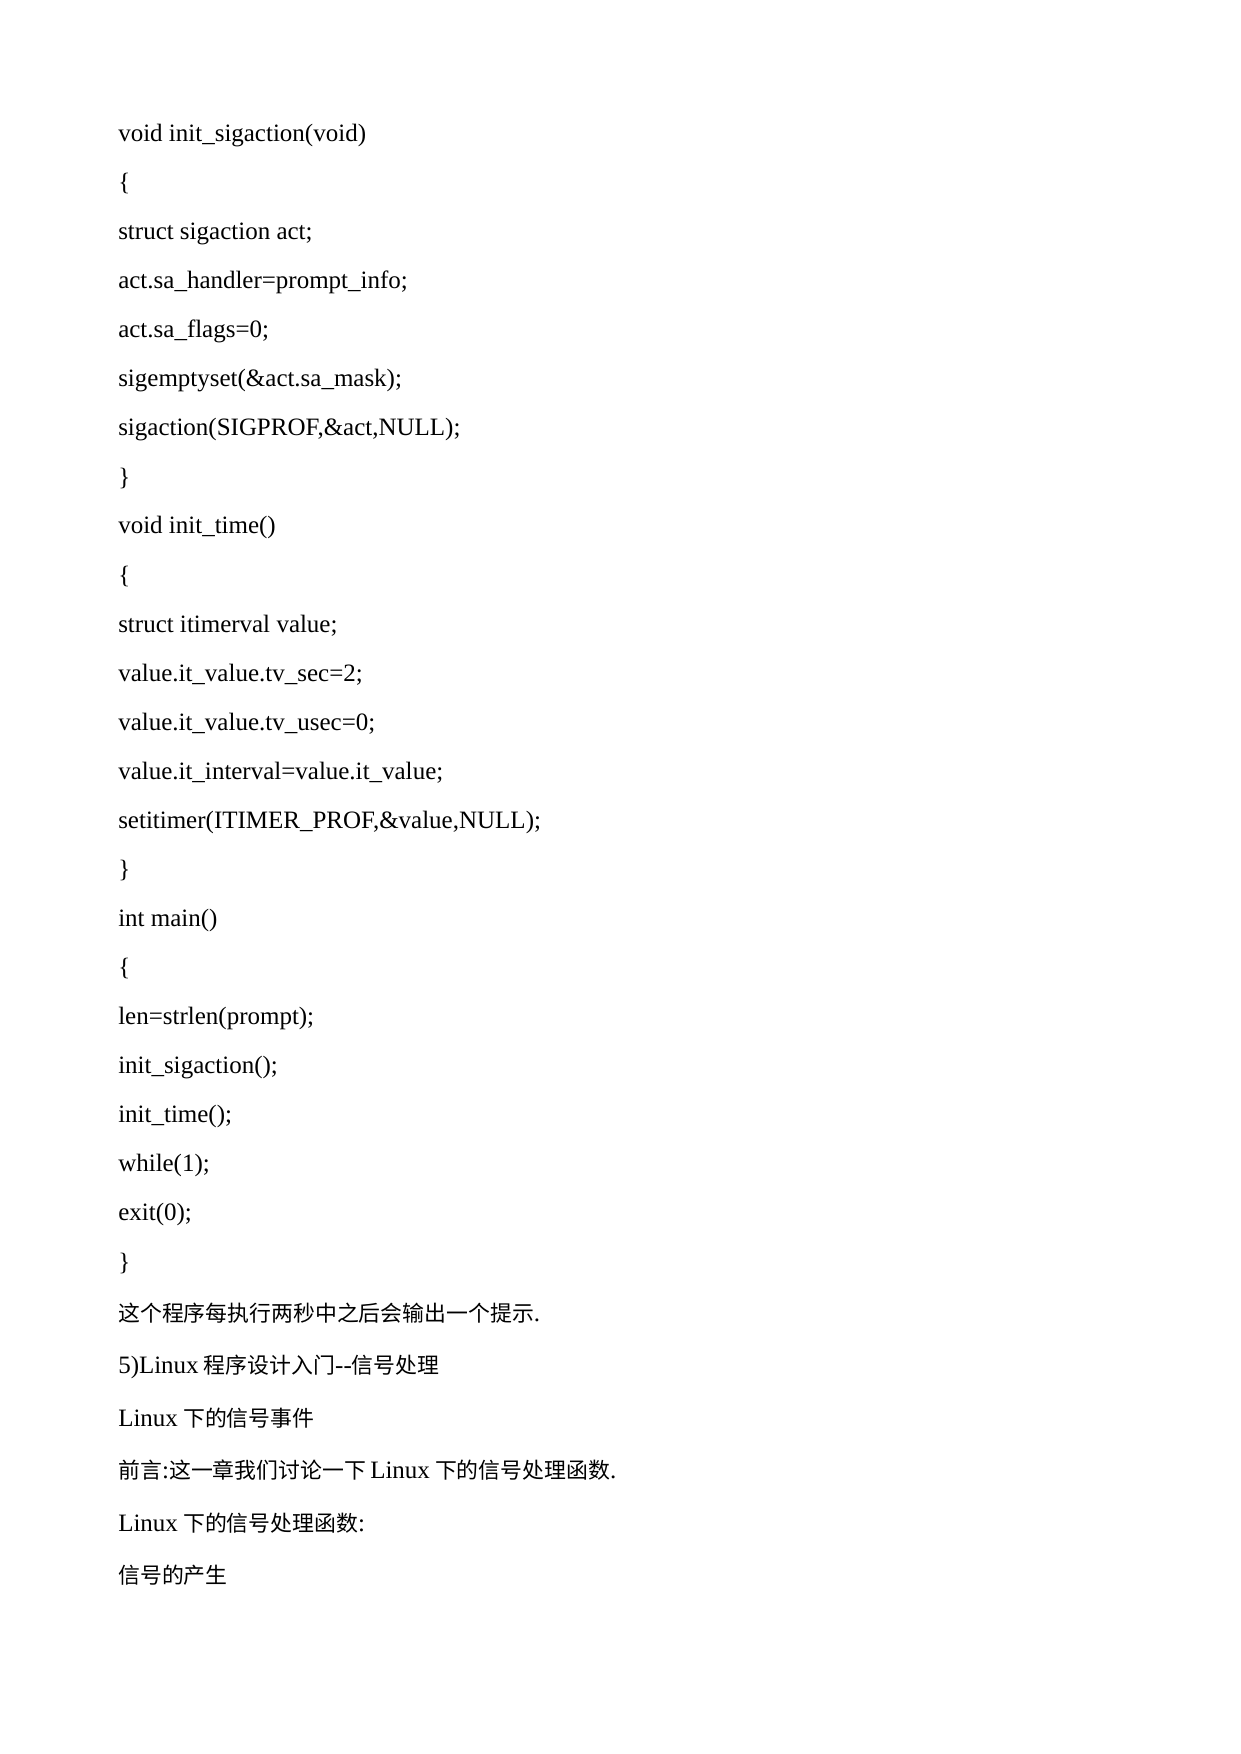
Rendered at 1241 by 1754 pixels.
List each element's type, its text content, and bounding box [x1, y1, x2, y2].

text int main() [118, 903, 1122, 932]
text sigaction(SIGPROF,&act,NULL); [118, 412, 1122, 441]
text value.it_value.tv_sec=2; [118, 658, 1122, 687]
text Linux下的信号处理函数: [118, 1506, 1122, 1537]
text 这个程序每执行两秒中之后会输出一个提示. [118, 1296, 1122, 1327]
text len=strlen(prompt); [118, 1001, 1122, 1030]
text { [118, 560, 1122, 588]
text } [118, 462, 1122, 490]
text { [118, 952, 1122, 981]
text { [118, 167, 1122, 196]
text value.it_interval=value.it_value; [118, 756, 1122, 785]
text value.it_value.tv_usec=0; [118, 707, 1122, 736]
text void init_sigaction(void) [118, 118, 1122, 147]
text } [118, 1247, 1122, 1275]
text while(1); [118, 1148, 1122, 1177]
text struct itimerval value; [118, 609, 1122, 637]
text sigemptyset(&act.sa_mask); [118, 363, 1122, 392]
text 信号的产生 [118, 1558, 1122, 1590]
text Linux下的信号事件 [118, 1401, 1122, 1432]
text struct sigaction act; [118, 216, 1122, 245]
text act.sa_flags=0; [118, 314, 1122, 343]
text void init_time() [118, 511, 1122, 539]
text setitimer(ITIMER_PROF,&value,NULL); [118, 805, 1122, 834]
text init_sigaction(); [118, 1050, 1122, 1079]
text init_time(); [118, 1099, 1122, 1128]
text 5)Linux程序设计入门--信号处理 [118, 1348, 1122, 1380]
text exit(0); [118, 1197, 1122, 1226]
text act.sa_handler=prompt_info; [118, 265, 1122, 294]
text 前言:这一章我们讨论一下Linux下的信号处理函数. [118, 1453, 1122, 1485]
text } [118, 854, 1122, 883]
